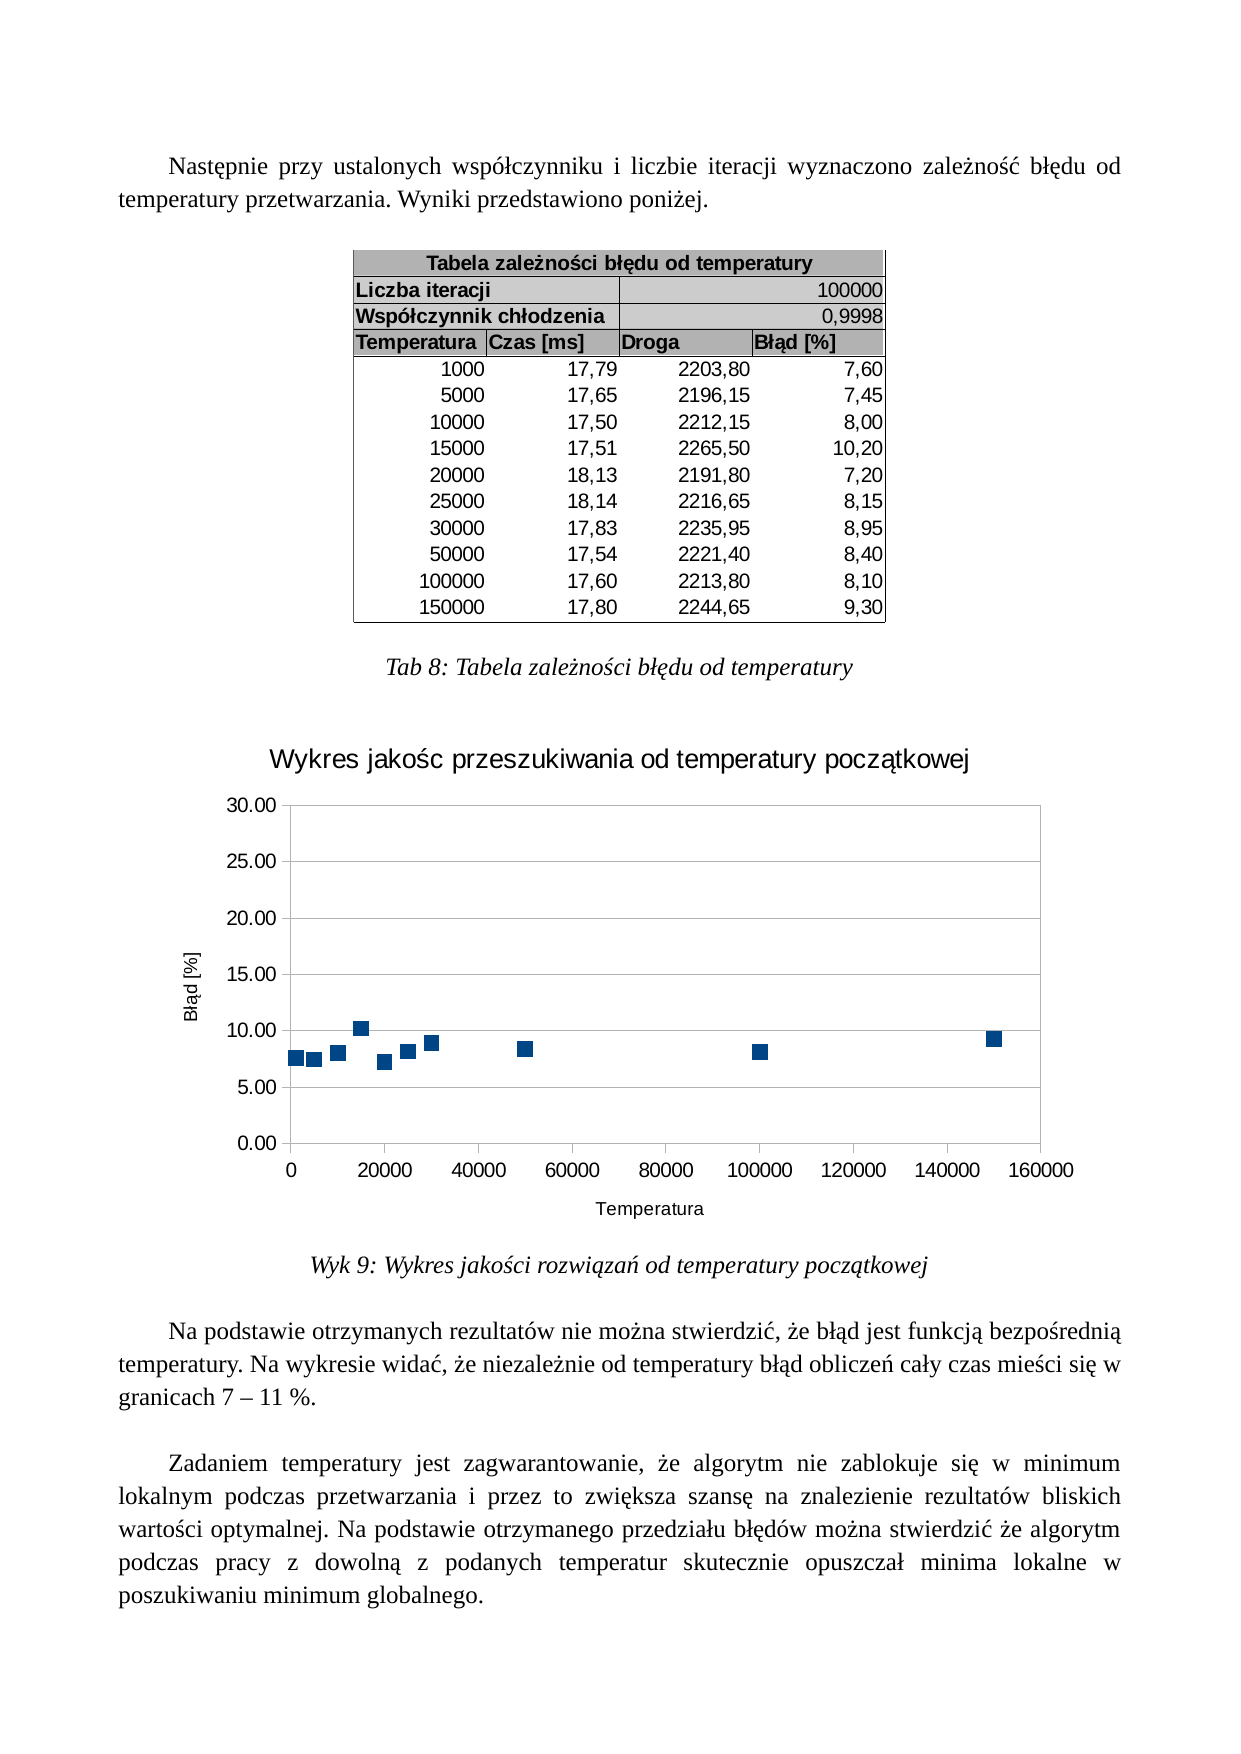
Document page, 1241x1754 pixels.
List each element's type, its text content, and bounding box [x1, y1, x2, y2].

text Wyk 9: Wykres jakości rozwiązań od temperatury początkowej [143, 731, 1097, 1279]
text Tab 8: Tabela zależności błędu od temperatury [353, 263, 887, 681]
text Na podstawie otrzymanych rezultatów nie można stwierdzić, że błąd jest funkcją bezpośrednią temperatury. Na wykresie widać, że niezależnie od temperatury błąd obliczeń cały czas mieści się w granicach 7 – 11 %. [118, 1316, 1122, 1411]
text Zadaniem temperatury jest zagwarantowanie, że algorytm nie zablokuje się w minimum lokalnym podczas przetwarzania i przez to zwiększa szansę na znalezienie rezultatów bliskich wartości optymalnej. Na podstawie otrzymanego przedziału błędów można stwierdzić że algorytm podczas pracy z dowolną z podanych temperatur skutecznie opuszczał minima lokalne w poszukiwaniu minimum globalnego. [118, 1448, 1122, 1609]
text Następnie przy ustalonych współczynniku i liczbie iteracji wyznaczono zależność błędu od temperatury przetwarzania. Wyniki przedstawiono poniżej. [118, 151, 1122, 213]
